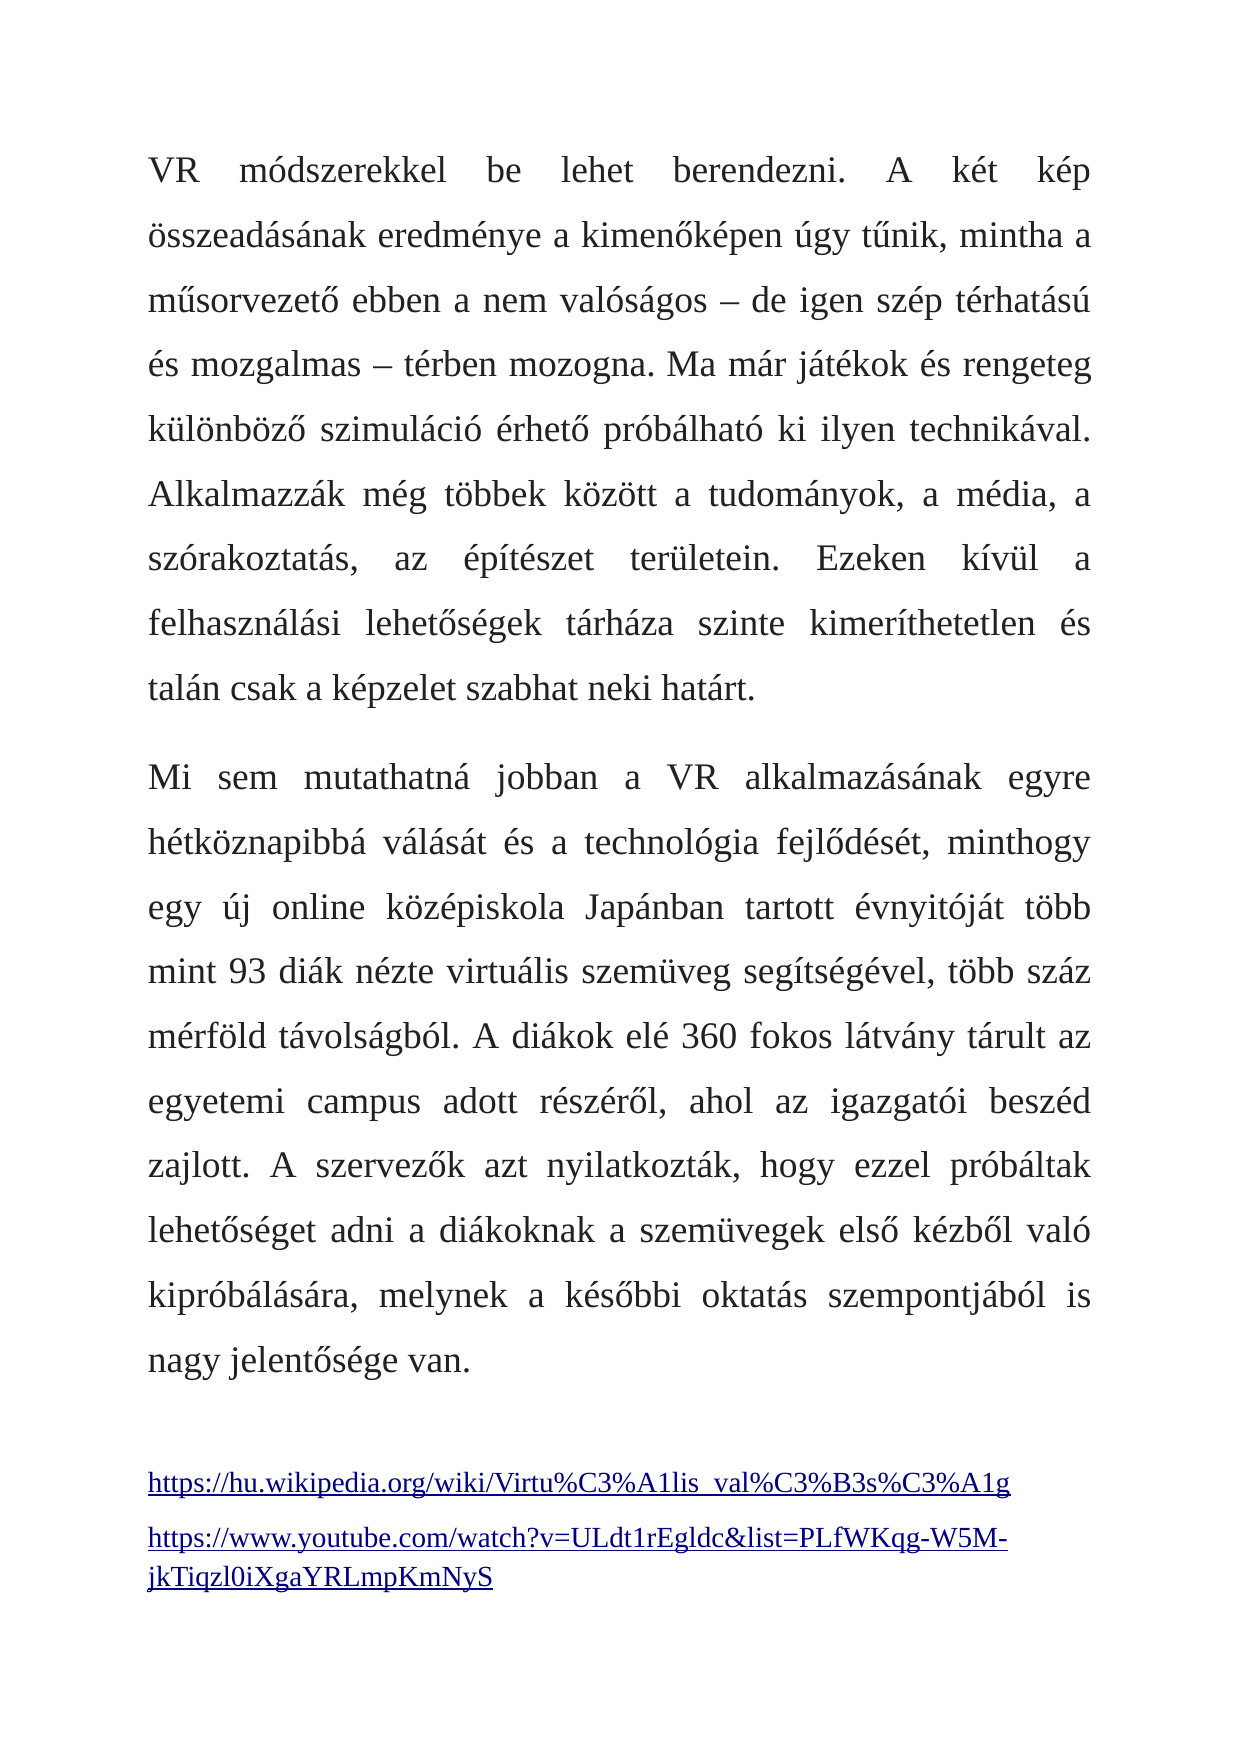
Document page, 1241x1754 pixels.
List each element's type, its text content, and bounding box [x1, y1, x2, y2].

text https://hu.wikipedia.org/wiki/Virtu%C3%A1lis_val%C3%B3s%C3%A1g [148, 1465, 1093, 1499]
text https://www.youtube.com/watch?v=ULdt1rEgldc&list=PLfWKqg-W5M-jkTiqzl0iXgaYRLmpKmNyS [148, 1521, 1093, 1593]
text Mi sem mutathatná jobban a VR alkalmazásának egyre hétköznapibbá válását és a technológia fejlődését, minthogy egy új online középiskola Japánban tartott évnyitóját több mint 93 diák nézte virtuális szemüveg segítségével, több száz mérföld távolságból. A diákok elé 360 fokos látvány tárult az egyetemi campus adott részéről, ahol az igazgatói beszéd zajlott. A szervezők azt nyilatkozták, hogy ezzel próbáltak lehetőséget adni a diákoknak a szemüvegek első kézből való kipróbálására, melynek a későbbi oktatás szempontjából is nagy jelentősége van. [148, 755, 1093, 1380]
text VR módszerekkel be lehet berendezni. A két kép összeadásának eredménye a kimenőképen úgy tűnik, mintha a műsorvezető ebben a nem valóságos – de igen szép térhatású és mozgalmas – térben mozogna. Ma már játékok és rengeteg különböző szimuláció érhető próbálható ki ilyen technikával. Alkalmazzák még többek között a tudományok, a média, a szórakoztatás, az építészet területein. Ezeken kívül a felhasználási lehetőségek tárháza szinte kimeríthetetlen és talán csak a képzelet szabhat neki határt. [148, 148, 1093, 708]
